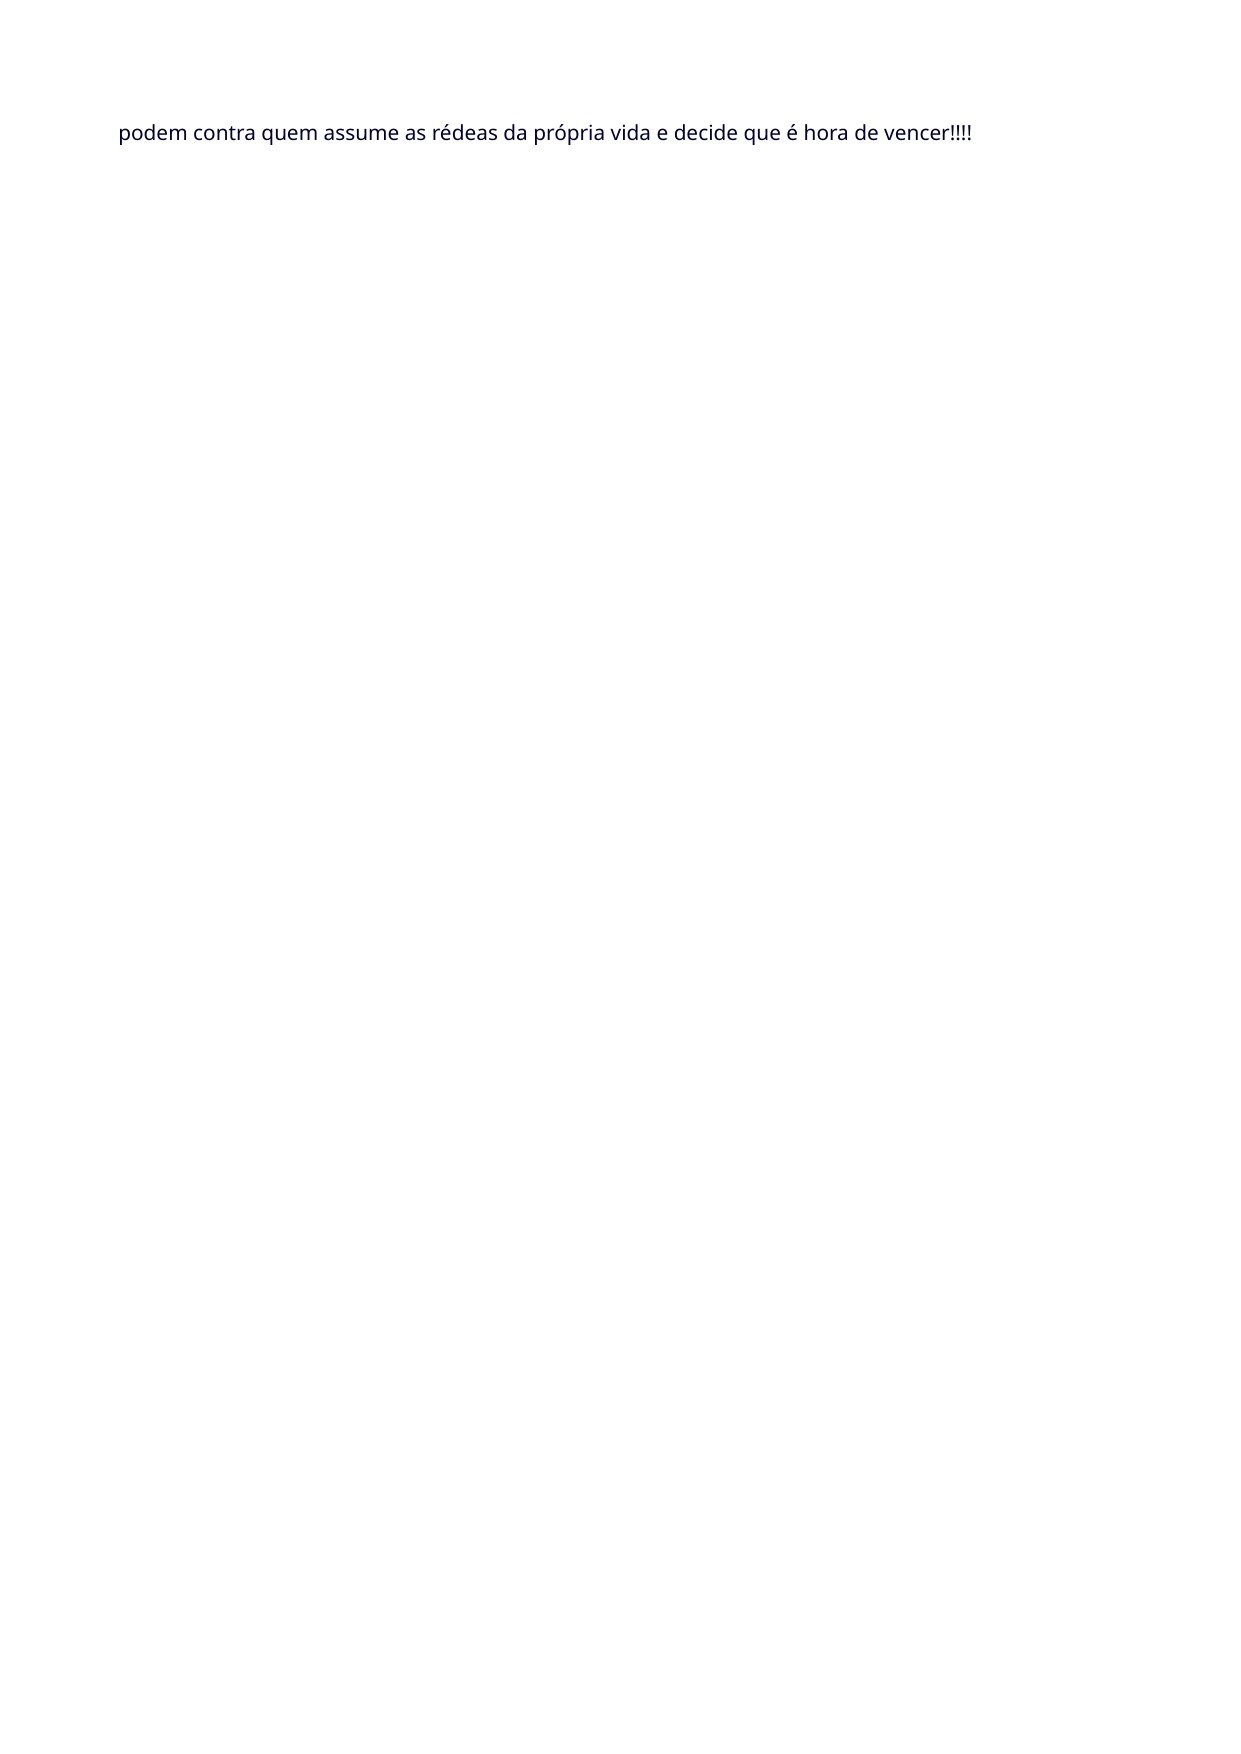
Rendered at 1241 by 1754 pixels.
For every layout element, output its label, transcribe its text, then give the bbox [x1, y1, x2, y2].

text podem contra quem assume as rédeas da própria vida e decide que é hora de vencer!!!! [118, 118, 1122, 147]
